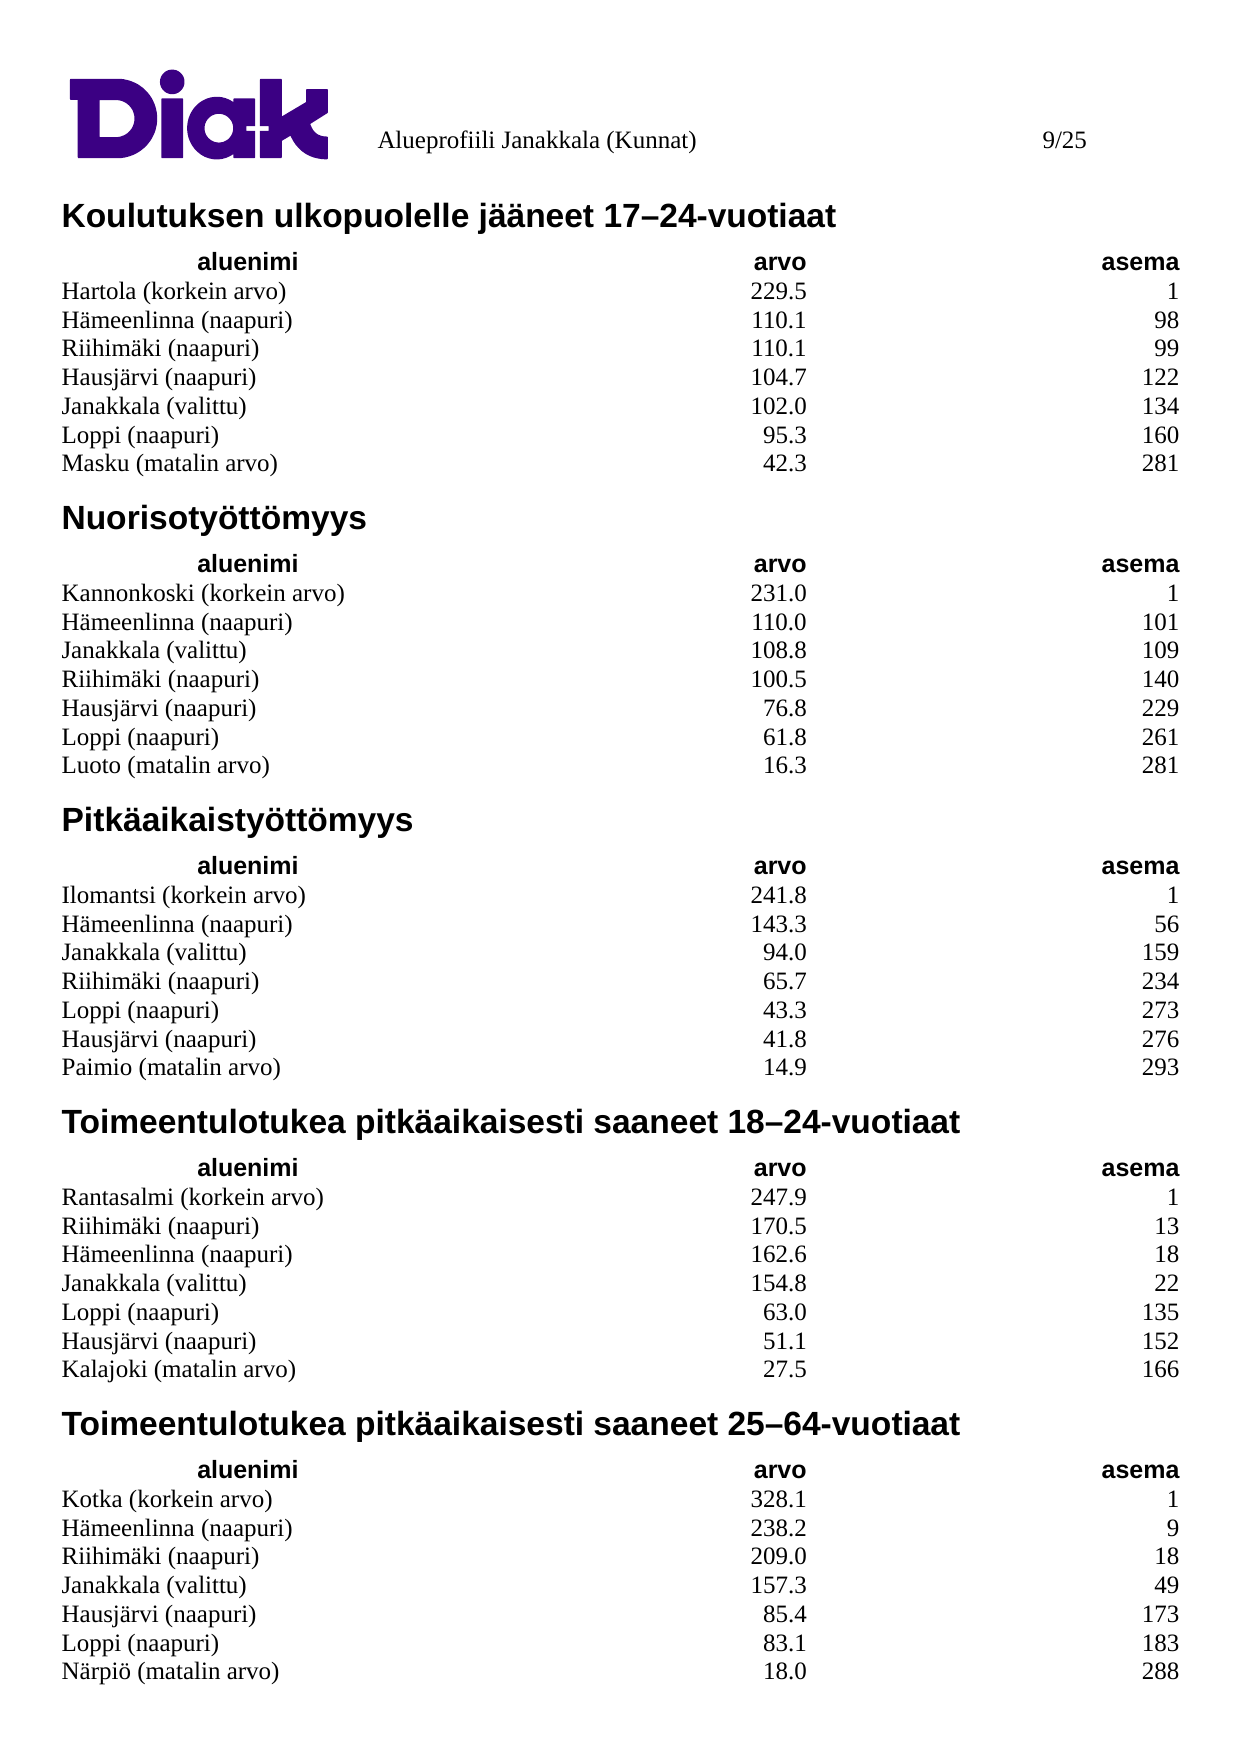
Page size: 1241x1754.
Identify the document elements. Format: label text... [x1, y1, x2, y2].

table_cell 276 [806, 1024, 1179, 1052]
subtitle Toimeentulotukea pitkäaikaisesti saaneet 25–64-vuotiaat [61, 1404, 1179, 1443]
table_cell 14.9 [434, 1053, 806, 1081]
table_cell 41.8 [434, 1024, 806, 1052]
table_cell 18 [806, 1240, 1179, 1268]
table_cell 65.7 [434, 966, 806, 995]
table_cell 173 [806, 1599, 1179, 1628]
table_cell Hämeenlinna (naapuri) [61, 1240, 434, 1268]
table_cell 110.1 [434, 305, 806, 333]
table_cell 162.6 [434, 1240, 806, 1268]
table_cell 56 [806, 909, 1179, 937]
table_cell 234 [806, 966, 1179, 995]
table_cell 22 [806, 1268, 1179, 1297]
table_cell 183 [806, 1628, 1179, 1656]
table_cell 110.0 [434, 607, 806, 636]
table_cell 109 [806, 636, 1179, 664]
table_cell 122 [806, 362, 1179, 391]
table_header arvo [434, 1153, 806, 1182]
table_header aluenimi [61, 1153, 434, 1182]
table_cell Loppi (naapuri) [61, 995, 434, 1024]
table_header aluenimi [61, 247, 434, 276]
table_cell 98 [806, 305, 1179, 333]
table_cell 13 [806, 1211, 1179, 1239]
table_cell Riihimäki (naapuri) [61, 334, 434, 362]
table_cell 1 [806, 276, 1179, 305]
table_cell 9 [806, 1513, 1179, 1541]
table_cell Masku (matalin arvo) [61, 449, 434, 477]
table_cell 49 [806, 1570, 1179, 1599]
table_cell Kotka (korkein arvo) [61, 1484, 434, 1513]
table_header asema [806, 851, 1179, 880]
table_cell Paimio (matalin arvo) [61, 1053, 434, 1081]
table_cell 1 [806, 578, 1179, 607]
table_cell Loppi (naapuri) [61, 1297, 434, 1326]
table_cell Loppi (naapuri) [61, 722, 434, 751]
table_cell 108.8 [434, 636, 806, 664]
table_cell 102.0 [434, 391, 806, 420]
table_cell 104.7 [434, 362, 806, 391]
table_cell 27.5 [434, 1355, 806, 1383]
table_cell 101 [806, 607, 1179, 636]
table_cell 18.0 [434, 1656, 806, 1685]
table_cell 154.8 [434, 1268, 806, 1297]
table_cell Hämeenlinna (naapuri) [61, 909, 434, 937]
table_cell 140 [806, 664, 1179, 693]
table_cell Janakkala (valittu) [61, 391, 434, 420]
table_cell 85.4 [434, 1599, 806, 1628]
subtitle Toimeentulotukea pitkäaikaisesti saaneet 18–24-vuotiaat [61, 1102, 1179, 1141]
table_cell Riihimäki (naapuri) [61, 1211, 434, 1239]
table_cell Kannonkoski (korkein arvo) [61, 578, 434, 607]
table_cell 288 [806, 1656, 1179, 1685]
subtitle Pitkäaikaistyöttömyys [61, 800, 1179, 839]
table_cell 18 [806, 1541, 1179, 1570]
table_cell Loppi (naapuri) [61, 420, 434, 448]
table_cell 61.8 [434, 722, 806, 751]
table_cell Närpiö (matalin arvo) [61, 1656, 434, 1685]
table_cell 43.3 [434, 995, 806, 1024]
table_cell 94.0 [434, 938, 806, 966]
table_cell Hausjärvi (naapuri) [61, 1024, 434, 1052]
table_cell Riihimäki (naapuri) [61, 966, 434, 995]
table_cell 143.3 [434, 909, 806, 937]
table_cell Hausjärvi (naapuri) [61, 362, 434, 391]
table_header asema [806, 247, 1179, 276]
table_cell 99 [806, 334, 1179, 362]
table_cell 16.3 [434, 751, 806, 779]
table_cell 100.5 [434, 664, 806, 693]
table_cell Riihimäki (naapuri) [61, 664, 434, 693]
table_header arvo [434, 247, 806, 276]
table_cell Hartola (korkein arvo) [61, 276, 434, 305]
table_cell 247.9 [434, 1182, 806, 1211]
table_header asema [806, 1455, 1179, 1484]
table_cell Riihimäki (naapuri) [61, 1541, 434, 1570]
table_cell Kalajoki (matalin arvo) [61, 1355, 434, 1383]
table_header aluenimi [61, 549, 434, 578]
table_cell 110.1 [434, 334, 806, 362]
table_header aluenimi [61, 851, 434, 880]
table_cell 1 [806, 880, 1179, 909]
table_cell Ilomantsi (korkein arvo) [61, 880, 434, 909]
table_cell 95.3 [434, 420, 806, 448]
table_cell 83.1 [434, 1628, 806, 1656]
table_cell 209.0 [434, 1541, 806, 1570]
table_cell 238.2 [434, 1513, 806, 1541]
table_cell 229 [806, 693, 1179, 722]
table_cell Luoto (matalin arvo) [61, 751, 434, 779]
table_header asema [806, 549, 1179, 578]
table_cell Janakkala (valittu) [61, 938, 434, 966]
table_cell 152 [806, 1326, 1179, 1354]
table_cell 261 [806, 722, 1179, 751]
table_cell 273 [806, 995, 1179, 1024]
table_cell 1 [806, 1182, 1179, 1211]
table_cell 159 [806, 938, 1179, 966]
table_header aluenimi [61, 1455, 434, 1484]
table_cell Hämeenlinna (naapuri) [61, 305, 434, 333]
table_cell 1 [806, 1484, 1179, 1513]
table_cell 160 [806, 420, 1179, 448]
table_header arvo [434, 1455, 806, 1484]
table_header asema [806, 1153, 1179, 1182]
table_cell 281 [806, 449, 1179, 477]
table_cell 231.0 [434, 578, 806, 607]
table_cell Rantasalmi (korkein arvo) [61, 1182, 434, 1211]
table_cell 328.1 [434, 1484, 806, 1513]
table_header arvo [434, 549, 806, 578]
table_cell 63.0 [434, 1297, 806, 1326]
table_cell 135 [806, 1297, 1179, 1326]
table_header arvo [434, 851, 806, 880]
table_cell 241.8 [434, 880, 806, 909]
table_cell 76.8 [434, 693, 806, 722]
table_cell Loppi (naapuri) [61, 1628, 434, 1656]
table_cell 281 [806, 751, 1179, 779]
table_cell Janakkala (valittu) [61, 636, 434, 664]
table_cell Hausjärvi (naapuri) [61, 1326, 434, 1354]
table_cell 166 [806, 1355, 1179, 1383]
table_cell Hausjärvi (naapuri) [61, 1599, 434, 1628]
table_cell 134 [806, 391, 1179, 420]
table_cell Hausjärvi (naapuri) [61, 693, 434, 722]
table_cell 293 [806, 1053, 1179, 1081]
table_cell 157.3 [434, 1570, 806, 1599]
table_cell 42.3 [434, 449, 806, 477]
subtitle Koulutuksen ulkopuolelle jääneet 17–24-vuotiaat [61, 196, 1179, 235]
table_cell Janakkala (valittu) [61, 1570, 434, 1599]
table_cell Hämeenlinna (naapuri) [61, 1513, 434, 1541]
table_cell 229.5 [434, 276, 806, 305]
subtitle Nuorisotyöttömyys [61, 498, 1179, 537]
table_cell 51.1 [434, 1326, 806, 1354]
table_cell Hämeenlinna (naapuri) [61, 607, 434, 636]
table_cell Janakkala (valittu) [61, 1268, 434, 1297]
table_cell 170.5 [434, 1211, 806, 1239]
